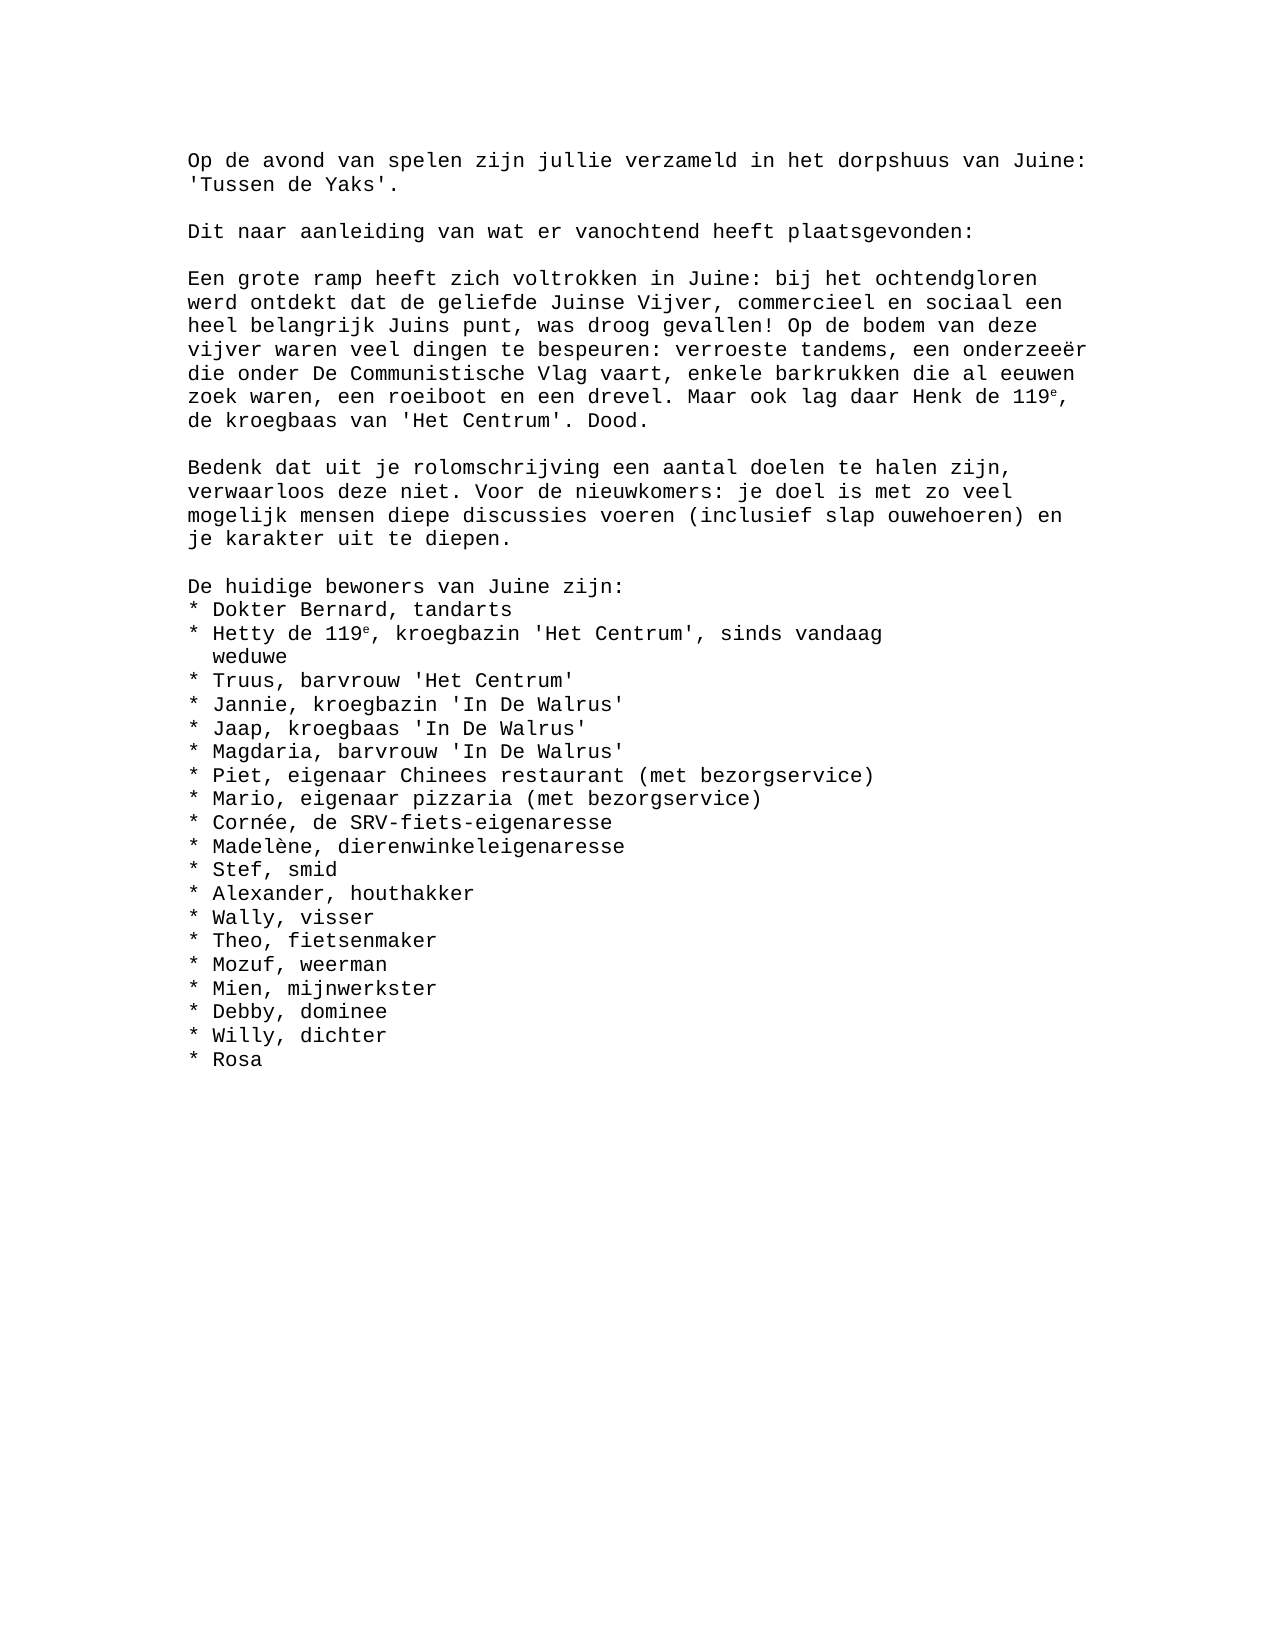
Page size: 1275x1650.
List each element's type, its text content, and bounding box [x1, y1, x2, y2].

text Bedenk dat uit je rolomschrijving een aantal doelen te halen zijn, verwaarloos deze niet. Voor de nieuwkomers: je doel is met zo veel mogelijk mensen diepe discussies voeren (inclusief slap ouwehoeren) en je karakter uit te diepen. [187, 457, 1087, 552]
text weduwe [187, 647, 1087, 670]
text * Madelène, dierenwinkeleigenaresse [187, 836, 1087, 859]
text * Jaap, kroegbaas 'In De Walrus' [187, 717, 1087, 741]
text * Willy, dichter [187, 1025, 1087, 1048]
text De huidige bewoners van Juine zijn: [187, 576, 1087, 599]
text * Hetty de 119e, kroegbazin 'Het Centrum', sinds vandaag [187, 623, 1087, 647]
text * Magdaria, barvrouw 'In De Walrus' [187, 741, 1087, 765]
text * Piet, eigenaar Chinees restaurant (met bezorgservice) [187, 765, 1087, 788]
text Op de avond van spelen zijn jullie verzameld in het dorpshuus van Juine: 'Tussen de Yaks'. [187, 150, 1087, 197]
text * Wally, visser [187, 907, 1087, 930]
text Dit naar aanleiding van wat er vanochtend heeft plaatsgevonden: [187, 221, 1087, 244]
text * Stef, smid [187, 859, 1087, 883]
text * Mien, mijnwerkster [187, 978, 1087, 1001]
text Een grote ramp heeft zich voltrokken in Juine: bij het ochtendgloren werd ontdekt dat de geliefde Juinse Vijver, commercieel en sociaal een heel belangrijk Juins punt, was droog gevallen! Op de bodem van deze vijver waren veel dingen te bespeuren: verroeste tandems, een onderzeeër die onder De Communistische Vlag vaart, enkele barkrukken die al eeuwen zoek waren, een roeiboot en een drevel. Maar ook lag daar Henk de 119e, de kroegbaas van 'Het Centrum'. Dood. [187, 268, 1087, 434]
text * Mozuf, weerman [187, 954, 1087, 978]
text * Rosa [187, 1048, 1087, 1072]
text * Jannie, kroegbazin 'In De Walrus' [187, 694, 1087, 717]
text * Theo, fietsenmaker [187, 930, 1087, 954]
text * Dokter Bernard, tandarts [187, 599, 1087, 623]
text * Alexander, houthakker [187, 883, 1087, 907]
text * Mario, eigenaar pizzaria (met bezorgservice) [187, 788, 1087, 812]
text * Truus, barvrouw 'Het Centrum' [187, 670, 1087, 694]
text * Cornée, de SRV-fiets-eigenaresse [187, 812, 1087, 836]
text * Debby, dominee [187, 1001, 1087, 1025]
